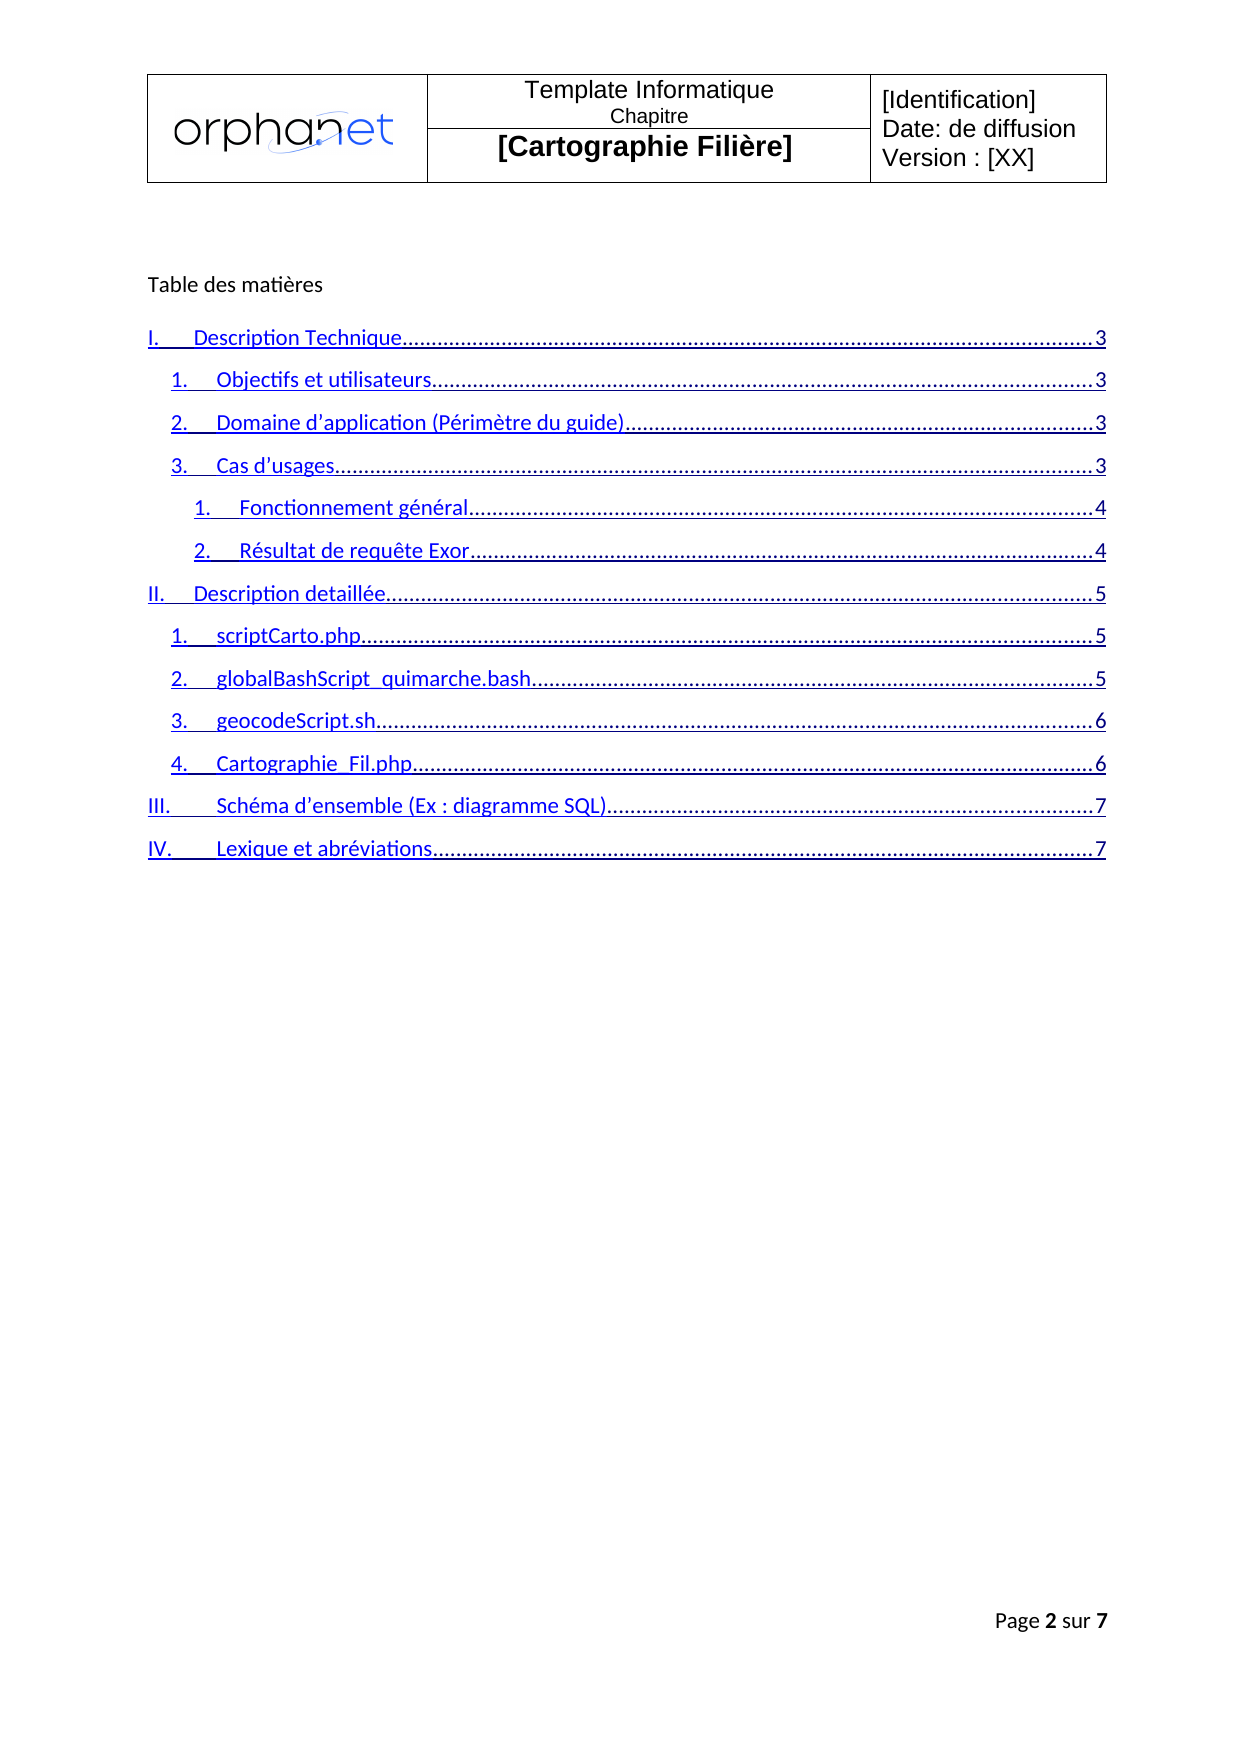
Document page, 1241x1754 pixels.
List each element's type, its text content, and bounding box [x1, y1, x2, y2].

text 3. geocodeScript.sh 6 [171, 706, 1107, 734]
text I. Description Technique 3 [148, 323, 1107, 351]
text 1. Fonctionnement général 4 [193, 493, 1107, 521]
text II. Description detaillée 5 [148, 579, 1107, 607]
text 4. Cartographie_Fil.php 6 [171, 749, 1107, 777]
text 3. Cas d’usages 3 [171, 451, 1107, 479]
text 2. globalBashScript_quimarche.bash 5 [171, 664, 1107, 692]
text Table des matières [148, 270, 1107, 298]
text 1. scriptCarto.php 5 [171, 621, 1107, 649]
text 2. Résultat de requête Exor 4 [193, 536, 1107, 564]
text IV. Lexique et abréviations 7 [148, 834, 1107, 862]
text 1. Objectifs et utilisateurs 3 [171, 366, 1107, 394]
text 2. Domaine d’application (Périmètre du guide) 3 [171, 408, 1107, 436]
text III. Schéma d’ensemble (Ex : diagramme SQL) 7 [148, 792, 1107, 820]
